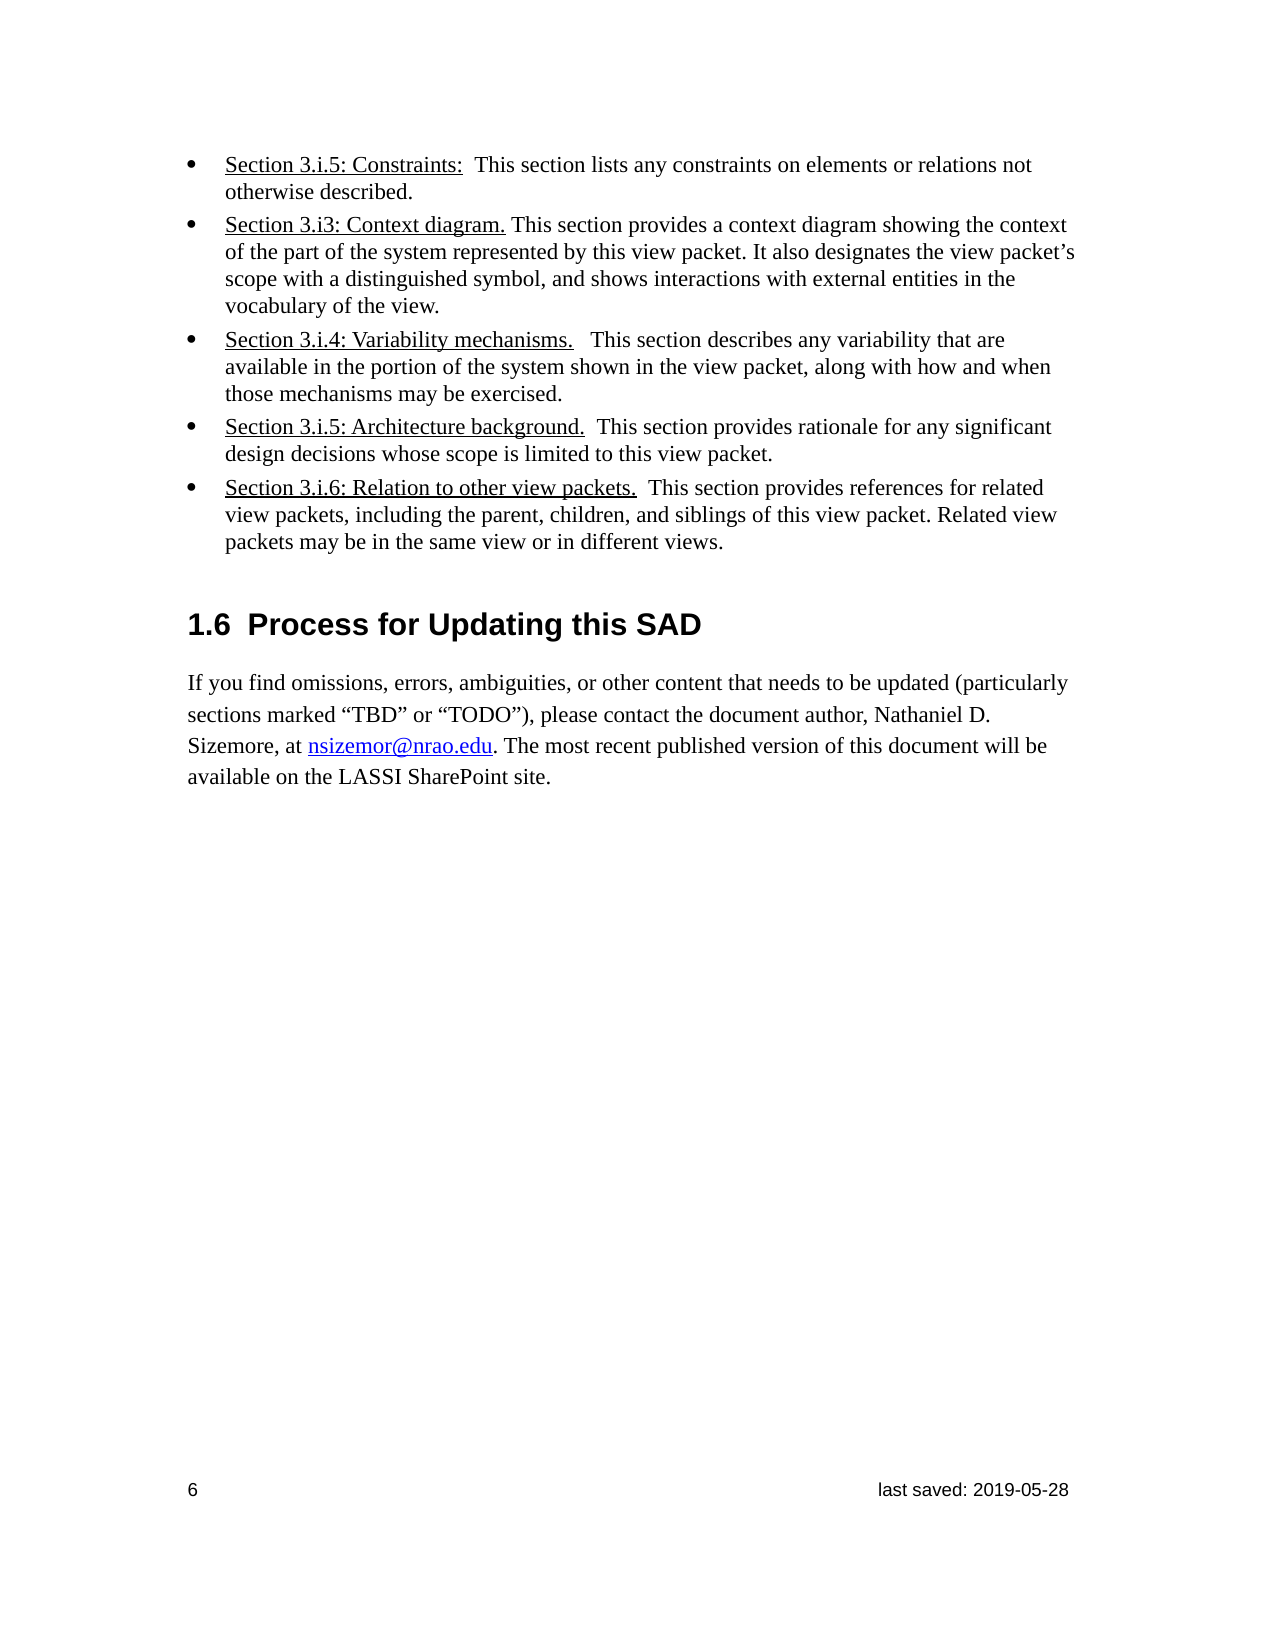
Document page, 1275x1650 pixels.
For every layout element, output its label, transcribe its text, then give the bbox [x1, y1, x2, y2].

text If you find omissions, errors, ambiguities, or other content that needs to be updated (particularly sections marked “TBD” or “TODO”), please contact the document author, Nathaniel D. Sizemore, at nsizemor@nrao.edu. The most recent published version of this document will be available on the LASSI SharePoint site. [187, 664, 1087, 789]
subtitle Process for Updating this SAD [187, 602, 1087, 642]
list Section 3.i.4: Variability mechanisms. This section describes any variability that are available in the portion of the system shown in the view packet, along with how and when those mechanisms may be exercised. [187, 325, 1087, 406]
list Section 3.i3: Context diagram. This section provides a context diagram showing the context of the part of the system represented by this view packet. It also designates the view packet’s scope with a distinguished symbol, and shows interactions with external entities in the vocabulary of the view. [187, 210, 1087, 319]
list Section 3.i.6: Relation to other view packets. This section provides references for related view packets, including the parent, children, and siblings of this view packet. Related view packets may be in the same view or in different views. [187, 473, 1087, 554]
list Section 3.i.5: Architecture background. This section provides rationale for any significant design decisions whose scope is limited to this view packet. [187, 412, 1087, 467]
list Section 3.i.5: Constraints: This section lists any constraints on elements or relations not otherwise described. [187, 150, 1087, 204]
